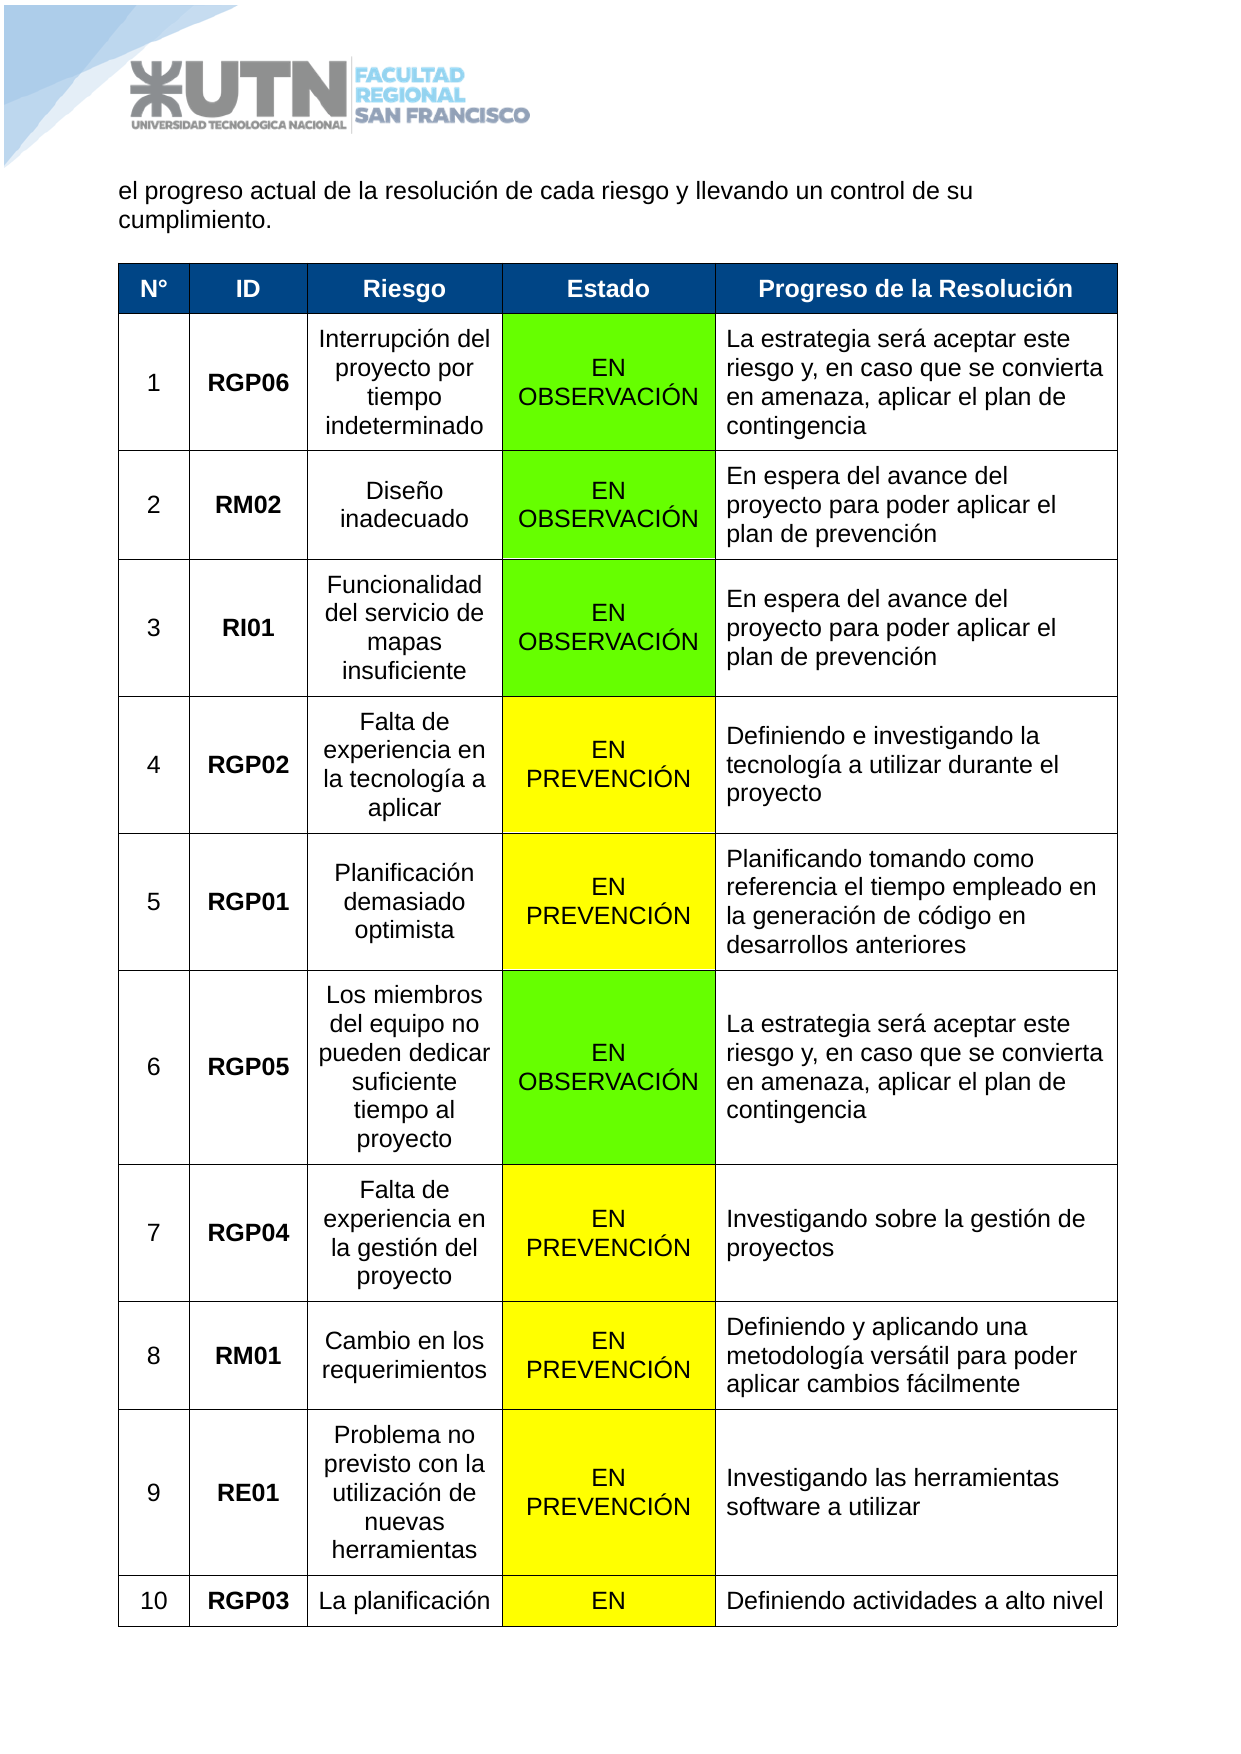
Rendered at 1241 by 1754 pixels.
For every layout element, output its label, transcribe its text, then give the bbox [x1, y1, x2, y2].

picture [3, 5, 532, 169]
table_cell RGP06 [190, 314, 307, 450]
table_cell Definiendo actividades a alto nivel [716, 1576, 1117, 1626]
table_cell Falta de experiencia en la tecnología a aplicar [308, 697, 502, 832]
table_cell Planificación demasiado optimista [308, 834, 502, 969]
table_cell 7 [119, 1165, 189, 1301]
table_cell 6 [119, 971, 189, 1164]
table_cell Problema no previsto con la utilización de nuevas herramientas [308, 1410, 502, 1575]
table_cell EN OBSERVACIÓN [503, 451, 715, 558]
table_cell Definiendo e investigando la tecnología a utilizar durante el proyecto [716, 697, 1117, 832]
table_cell RE01 [190, 1410, 307, 1575]
table_header Estado [503, 264, 715, 313]
table_cell Interrupción del proyecto por tiempo indeterminado [308, 314, 502, 450]
table_cell EN PREVENCIÓN [503, 1165, 715, 1301]
table_cell RGP01 [190, 834, 307, 969]
table_cell En espera del avance del proyecto para poder aplicar el plan de prevención [716, 560, 1117, 696]
table_cell 4 [119, 697, 189, 832]
table_cell 1 [119, 314, 189, 450]
table_cell RM02 [190, 451, 307, 558]
table_cell Definiendo y aplicando una metodología versátil para poder aplicar cambios fácilmente [716, 1302, 1117, 1409]
table_cell Investigando las herramientas software a utilizar [716, 1410, 1117, 1575]
table_cell EN PREVENCIÓN [503, 1410, 715, 1575]
table_cell EN PREVENCIÓN [503, 697, 715, 832]
table_cell La planificación [308, 1576, 502, 1626]
table_cell 3 [119, 560, 189, 696]
table_cell EN OBSERVACIÓN [503, 314, 715, 450]
table_header Progreso de la Resolución [716, 264, 1117, 313]
table_header N° [119, 264, 189, 313]
text el progreso actual de la resolución de cada riesgo y llevando un control de su cumplimiento. [118, 176, 1122, 234]
table_cell RGP02 [190, 697, 307, 832]
table_cell RI01 [190, 560, 307, 696]
table_header Riesgo [308, 264, 502, 313]
table_cell 8 [119, 1302, 189, 1409]
table_cell RGP04 [190, 1165, 307, 1301]
table_cell En espera del avance del proyecto para poder aplicar el plan de prevención [716, 451, 1117, 558]
table_cell Los miembros del equipo no pueden dedicar suficiente tiempo al proyecto [308, 971, 502, 1164]
table_cell Falta de experiencia en la gestión del proyecto [308, 1165, 502, 1301]
table_cell Investigando sobre la gestión de proyectos [716, 1165, 1117, 1301]
table_cell Planificando tomando como referencia el tiempo empleado en la generación de código en desarrollos anteriores [716, 834, 1117, 969]
table_cell La estrategia será aceptar este riesgo y, en caso que se convierta en amenaza, aplicar el plan de contingencia [716, 971, 1117, 1164]
table_cell RGP05 [190, 971, 307, 1164]
table_cell 2 [119, 451, 189, 558]
table_cell RGP03 [190, 1576, 307, 1626]
table_cell EN PREVENCIÓN [503, 834, 715, 969]
table_header ID [190, 264, 307, 313]
table_cell 10 [119, 1576, 189, 1626]
table_cell EN OBSERVACIÓN [503, 971, 715, 1164]
table_cell 5 [119, 834, 189, 969]
table_cell EN OBSERVACIÓN [503, 560, 715, 696]
table_cell Diseño inadecuado [308, 451, 502, 558]
table_cell La estrategia será aceptar este riesgo y, en caso que se convierta en amenaza, aplicar el plan de contingencia [716, 314, 1117, 450]
table_cell EN [503, 1576, 715, 1626]
table_cell RM01 [190, 1302, 307, 1409]
table_cell 9 [119, 1410, 189, 1575]
table_cell Cambio en los requerimientos [308, 1302, 502, 1409]
table_cell Funcionalidad del servicio de mapas insuficiente [308, 560, 502, 696]
table_cell EN PREVENCIÓN [503, 1302, 715, 1409]
